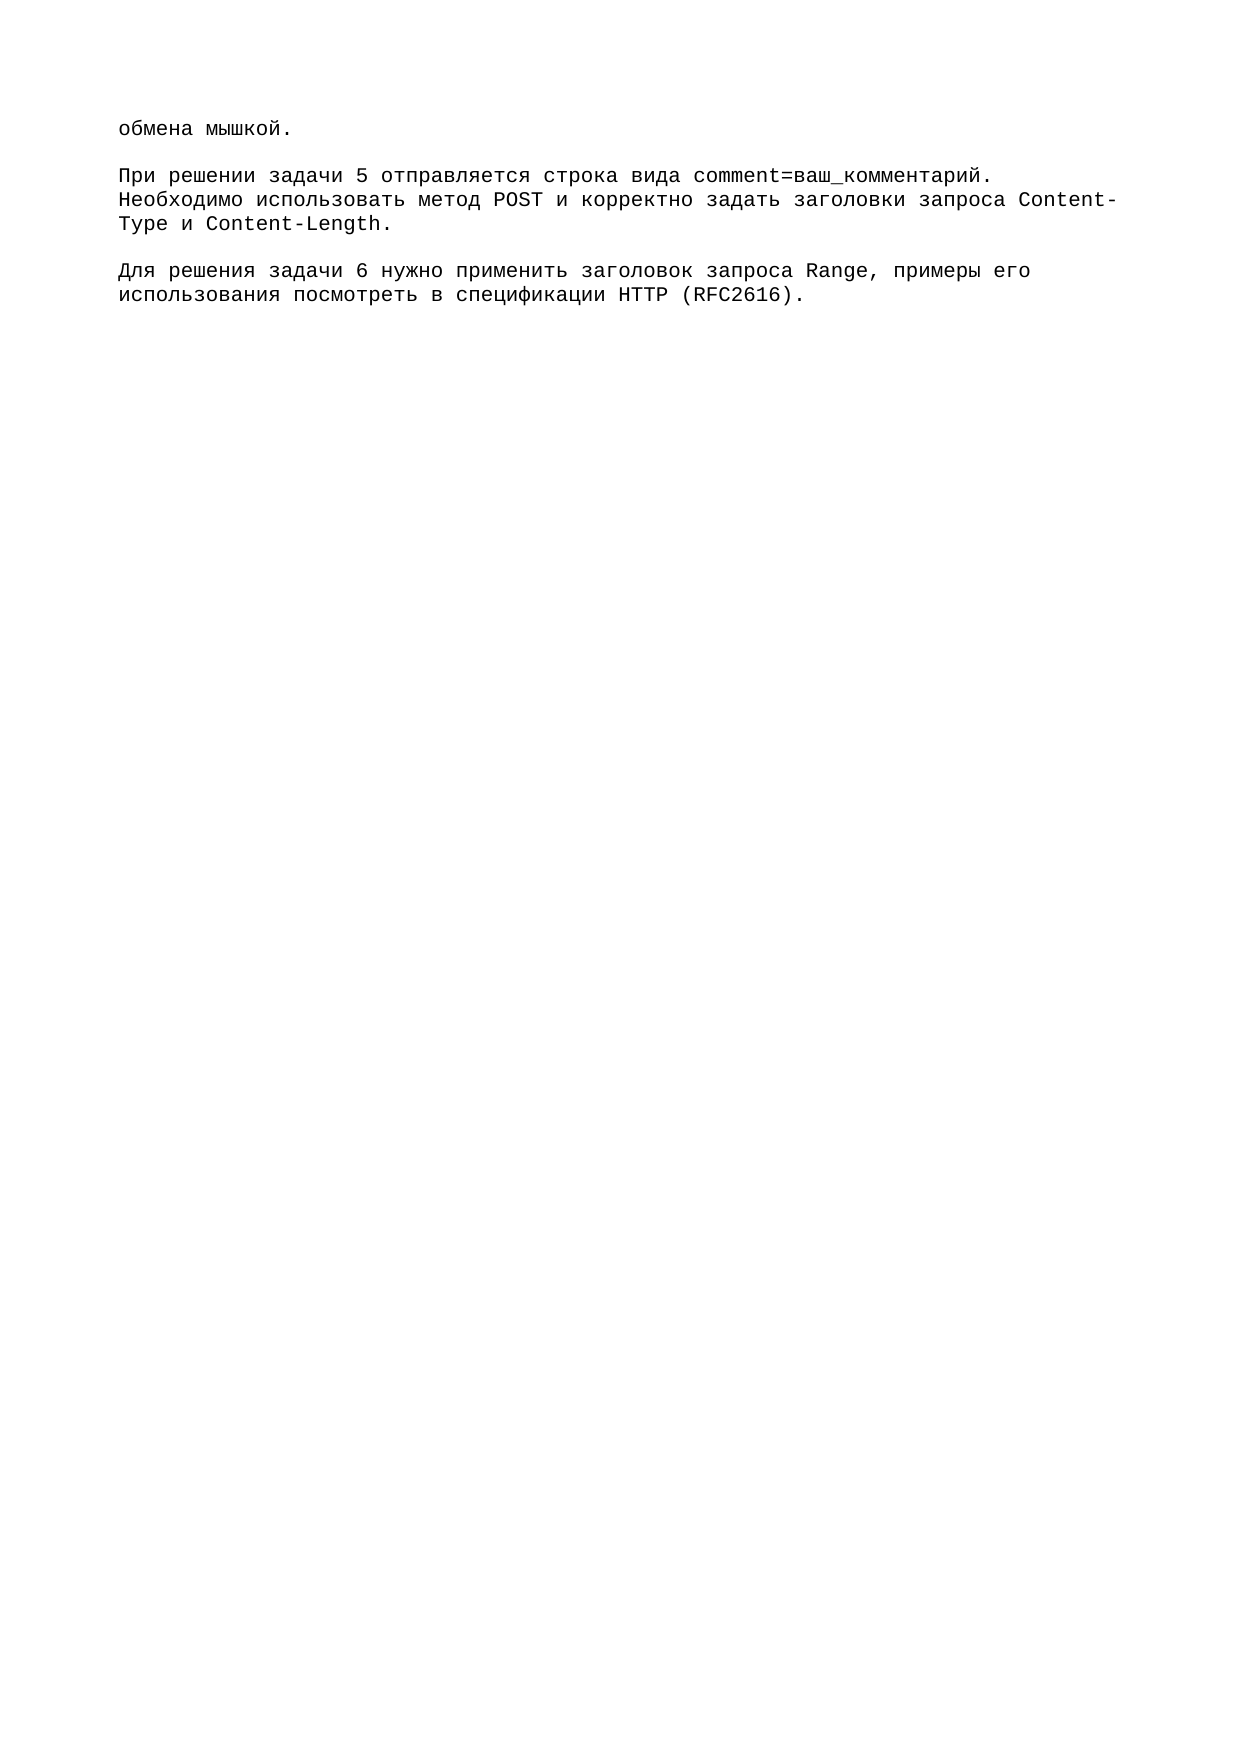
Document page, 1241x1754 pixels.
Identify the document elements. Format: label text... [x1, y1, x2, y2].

text При решении задачи 5 отправляется строка вида comment=ваш_комментарий. Необходимо использовать метод POST и корректно задать заголовки запроса Content-Type и Content-Length. [118, 165, 1122, 236]
text обмена мышкой. [118, 118, 1122, 142]
text Для решения задачи 6 нужно применить заголовок запроса Range, примеры его использования посмотреть в спецификации HTTP (RFC2616). [118, 260, 1122, 307]
